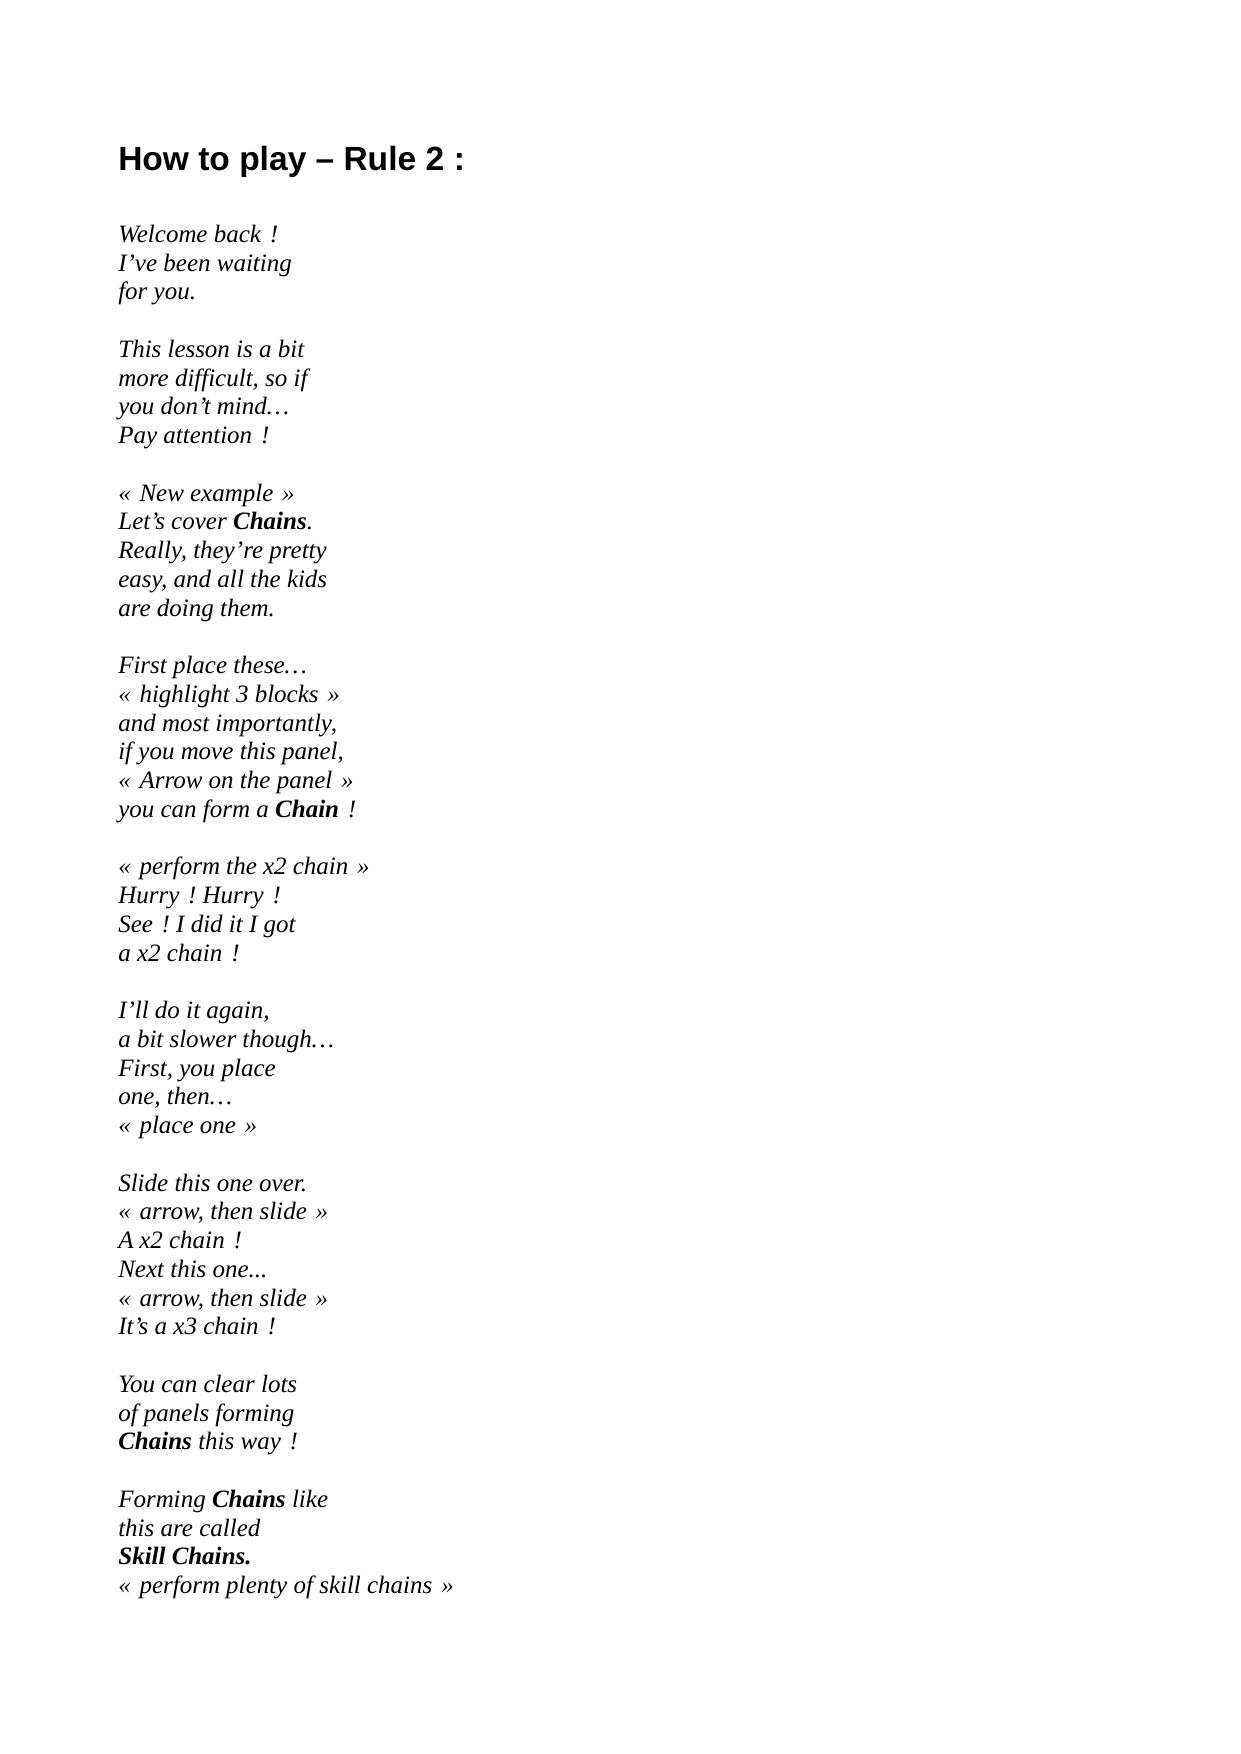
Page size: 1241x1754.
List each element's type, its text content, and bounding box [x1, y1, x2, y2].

text A x2 chain ! [118, 1225, 1122, 1254]
text I’ll do it again, [118, 995, 1122, 1024]
text It’s a x3 chain ! [118, 1311, 1122, 1340]
text and most importantly, [118, 708, 1122, 736]
text « perform plenty of skill chains » [118, 1570, 1122, 1599]
text Hurry ! Hurry ! [118, 880, 1122, 909]
text Slide this one over. [118, 1168, 1122, 1196]
text of panels forming [118, 1398, 1122, 1426]
text you can form a Chain ! [118, 794, 1122, 823]
text You can clear lots [118, 1369, 1122, 1398]
text a x2 chain ! [118, 938, 1122, 966]
text « New example » [118, 478, 1122, 506]
text Next this one... [118, 1254, 1122, 1283]
text Skill Chains. [118, 1541, 1122, 1570]
text First place these… [118, 650, 1122, 679]
text See ! I did it I got [118, 909, 1122, 938]
text Let’s cover Chains. Really, they’re pretty [118, 506, 1122, 564]
subtitle How to play – Rule 2 : [118, 139, 1122, 178]
text « arrow, then slide » [118, 1196, 1122, 1225]
text This lesson is a bit more difficult, so if you don’t mind… Pay attention ! [118, 334, 1122, 449]
text « highlight 3 blocks » [118, 679, 1122, 708]
text a bit slower though… First, you place [118, 1024, 1122, 1081]
text Welcome back ! [118, 219, 1122, 248]
text « place one » [118, 1110, 1122, 1139]
text are doing them. [118, 593, 1122, 650]
text Forming Chains like [118, 1484, 1122, 1513]
text Chains this way ! [118, 1426, 1122, 1455]
text if you move this panel, [118, 736, 1122, 765]
text « Arrow on the panel » [118, 765, 1122, 794]
text I’ve been waiting for you. [118, 248, 1122, 305]
text easy, and all the kids [118, 564, 1122, 593]
text « arrow, then slide » [118, 1283, 1122, 1311]
text one, then… [118, 1081, 1122, 1110]
text this are called [118, 1513, 1122, 1541]
text « perform the x2 chain » [118, 851, 1122, 880]
